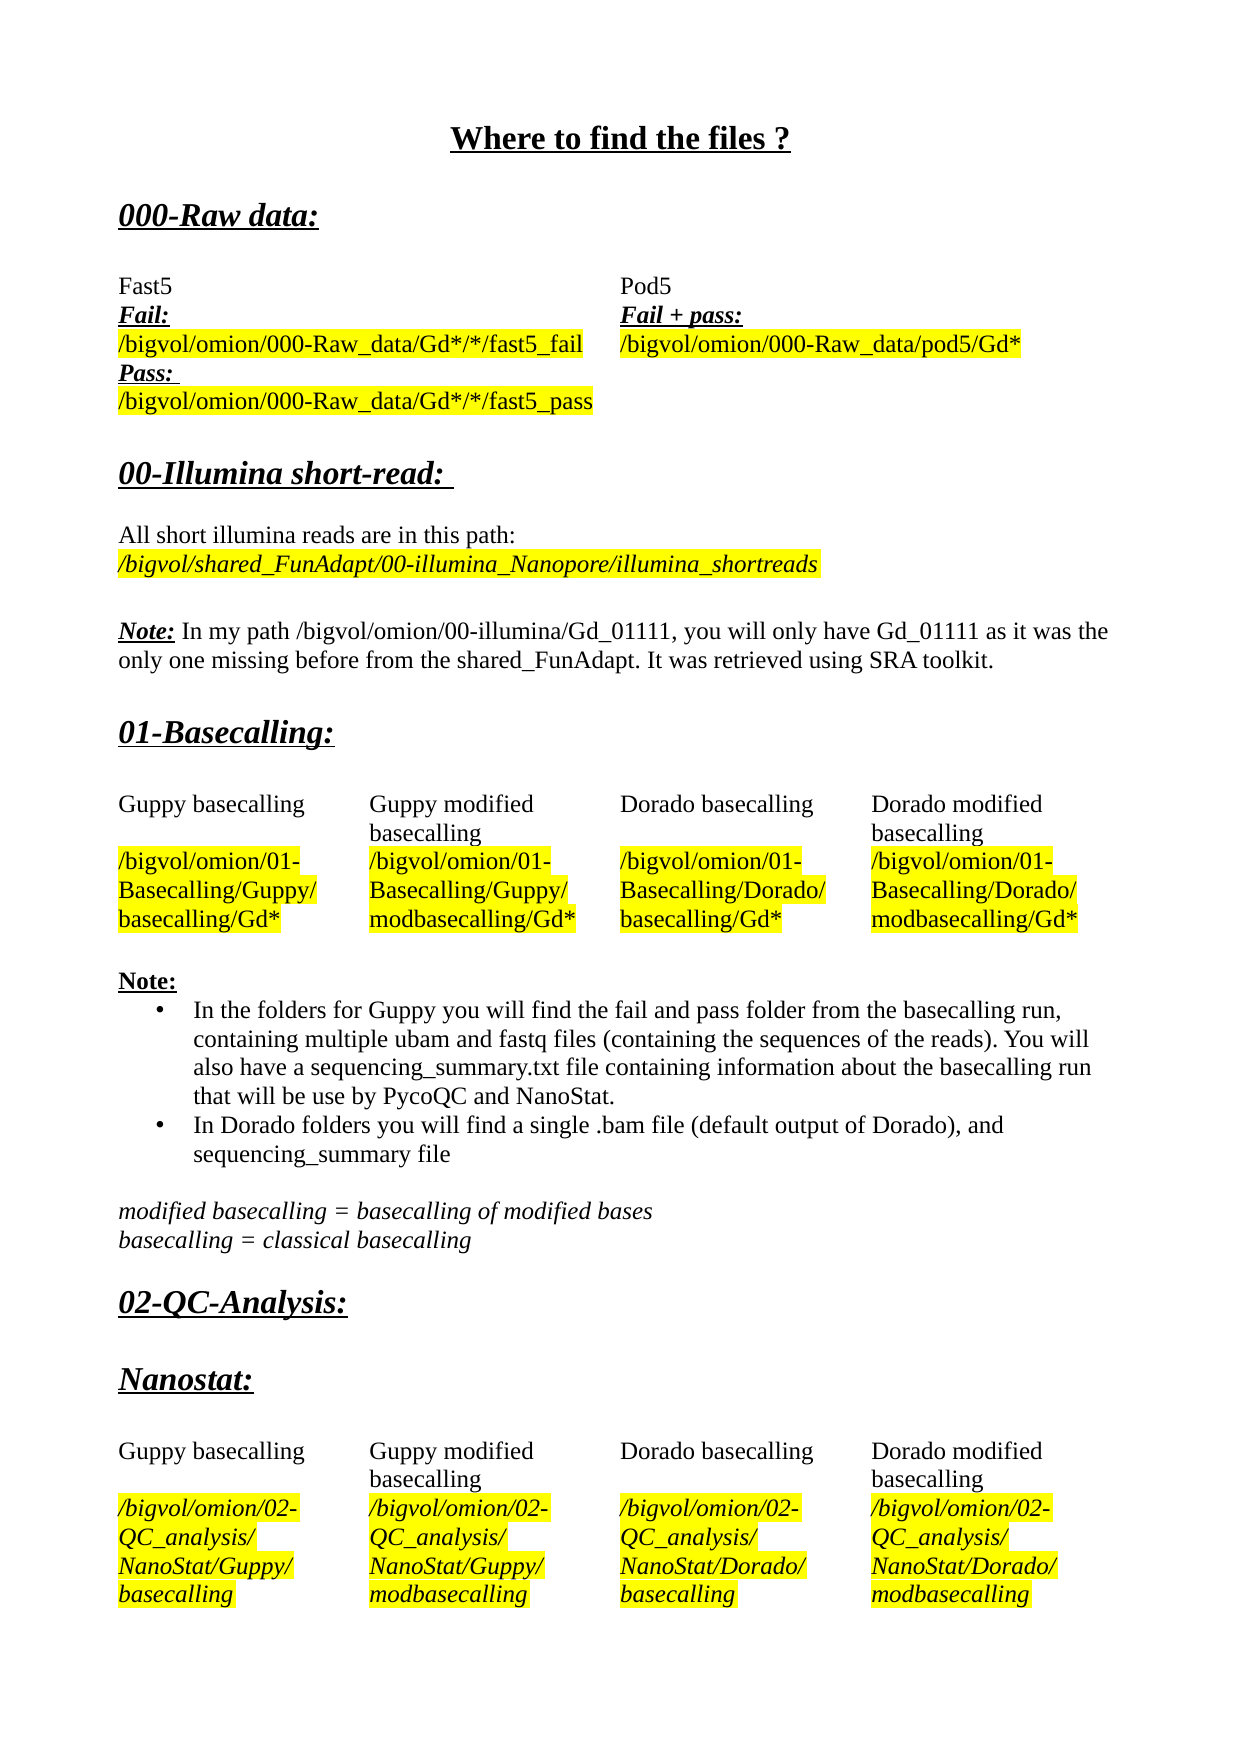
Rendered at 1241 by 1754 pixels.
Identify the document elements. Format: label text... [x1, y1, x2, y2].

text 02-QC-Analysis: [118, 1282, 1122, 1321]
table_header Guppy modified basecalling [369, 789, 620, 846]
text Nanostat: [118, 1359, 1122, 1397]
table_cell /bigvol/omion/02-QC_analysis/NanoStat/Dorado/basecalling [620, 1493, 871, 1608]
table_cell /bigvol/omion/01-Basecalling/Dorado/basecalling/Gd* [620, 846, 871, 933]
list In the folders for Guppy you will find the fail and pass folder from the basecalling run, containing multiple ubam and fastq files (containing the sequences of the reads). You will also have a sequencing_summary.txt file containing information about the basecalling run that will be use by PycoQC and NanoStat. [156, 995, 1122, 1110]
table_cell Fail: /bigvol/omion/000-Raw_data/Gd*/*/fast5_fail Pass: /bigvol/omion/000-Raw_data/Gd*/*/fast5_pass [118, 300, 620, 415]
text modified basecalling = basecalling of modified bases [118, 1196, 1122, 1225]
table_cell /bigvol/omion/01-Basecalling/Guppy/basecalling/Gd* [118, 846, 369, 933]
table_header Dorado modified basecalling [871, 1436, 1122, 1493]
table_cell /bigvol/omion/01-Basecalling/Guppy/modbasecalling/Gd* [369, 846, 620, 933]
table_header Fast5 [118, 271, 620, 300]
text basecalling = classical basecalling [118, 1225, 1122, 1254]
table_cell /bigvol/omion/01-Basecalling/Dorado/modbasecalling/Gd* [871, 846, 1122, 933]
table_cell Fail + pass: /bigvol/omion/000-Raw_data/pod5/Gd* [620, 300, 1122, 415]
table_header Guppy basecalling [118, 1436, 369, 1493]
table_cell /bigvol/omion/02-QC_analysis/NanoStat/Guppy/basecalling [118, 1493, 369, 1608]
text 00-Illumina short-read: [118, 453, 1122, 492]
list In Dorado folders you will find a single .bam file (default output of Dorado), and sequencing_summary file [156, 1110, 1122, 1167]
table_header Dorado modified basecalling [871, 789, 1122, 846]
table_header Guppy modified basecalling [369, 1436, 620, 1493]
text 000-Raw data: [118, 195, 1122, 233]
table_cell /bigvol/omion/02-QC_analysis/NanoStat/Dorado/modbasecalling [871, 1493, 1122, 1608]
text 01-Basecalling: [118, 712, 1122, 751]
table_header Dorado basecalling [620, 789, 871, 846]
table_header Guppy basecalling [118, 789, 369, 846]
table_header Pod5 [620, 271, 1122, 300]
text Note: [118, 966, 1122, 995]
table_header Dorado basecalling [620, 1436, 871, 1493]
text All short illumina reads are in this path: /bigvol/shared_FunAdapt/00-illumina_Nanopore/illumina_shortreads [118, 521, 1122, 578]
table_cell /bigvol/omion/02-QC_analysis/NanoStat/Guppy/modbasecalling [369, 1493, 620, 1608]
text Where to find the files ? [118, 118, 1122, 156]
text Note: In my path /bigvol/omion/00-illumina/Gd_01111, you will only have Gd_01111 as it was the only one missing before from the shared_FunAdapt. It was retrieved using SRA toolkit. [118, 616, 1122, 674]
